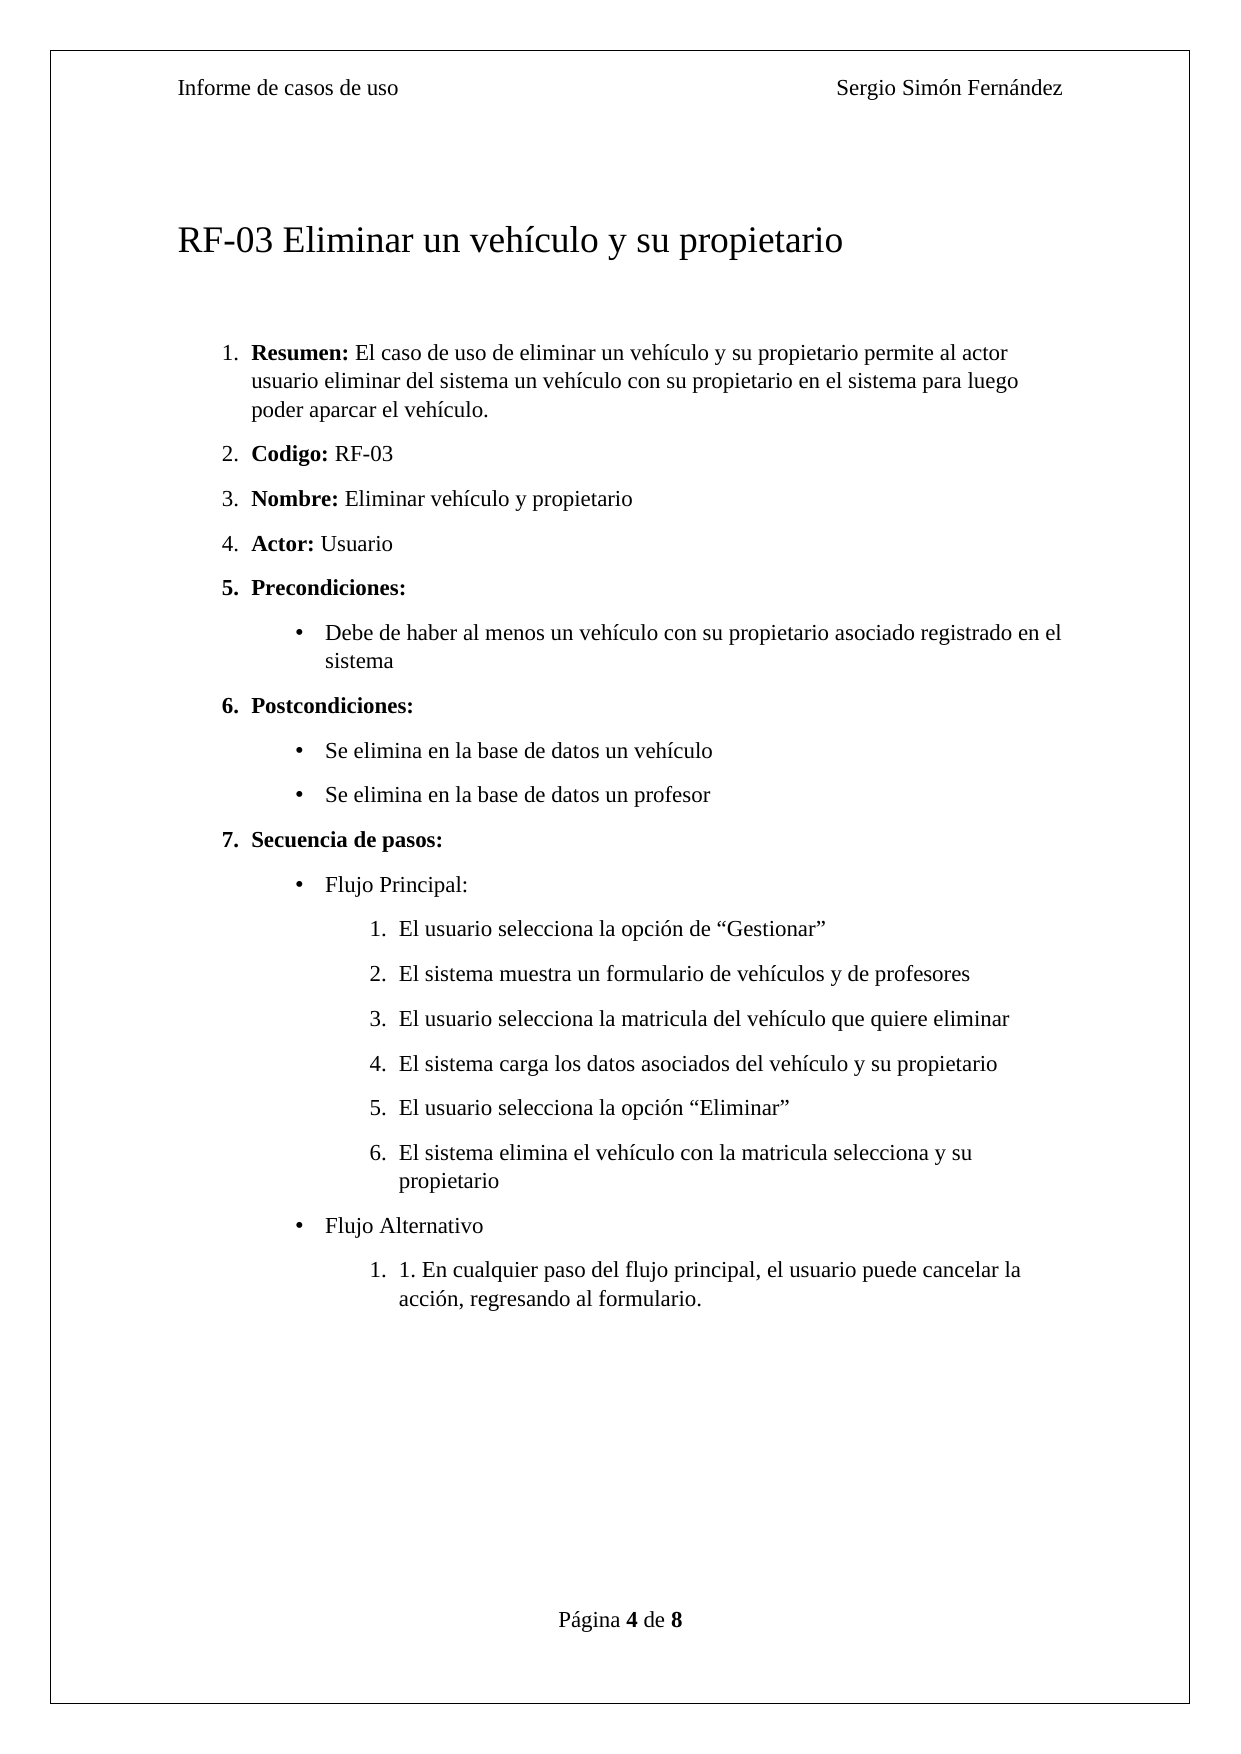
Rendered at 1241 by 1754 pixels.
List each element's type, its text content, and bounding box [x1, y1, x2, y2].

list El sistema muestra un formulario de vehículos y de profesores [369, 960, 1063, 986]
list El sistema carga los datos asociados del vehículo y su propietario [369, 1049, 1063, 1076]
list Actor: Usuario [222, 530, 1063, 556]
list Se elimina en la base de datos un vehículo [295, 737, 1063, 763]
list Secuencia de pasos: [222, 826, 1063, 852]
list Debe de haber al menos un vehículo con su propietario asociado registrado en el sistema [295, 619, 1063, 673]
list 1. En cualquier paso del flujo principal, el usuario puede cancelar la acción, regresando al formulario. [369, 1256, 1063, 1311]
list Flujo Alternativo [295, 1212, 1063, 1238]
list Se elimina en la base de datos un profesor [295, 781, 1063, 808]
list El sistema elimina el vehículo con la matricula selecciona y su propietario [369, 1139, 1063, 1193]
list Resumen: El caso de uso de eliminar un vehículo y su propietario permite al actor usuario eliminar del sistema un vehículo con su propietario en el sistema para luego poder aparcar el vehículo. [222, 339, 1063, 422]
list Flujo Principal: [295, 871, 1063, 897]
list El usuario selecciona la opción de “Gestionar” [369, 915, 1063, 942]
list Postcondiciones: [222, 692, 1063, 718]
list Nombre: Eliminar vehículo y propietario [222, 485, 1063, 511]
subtitle RF-03 Eliminar un vehículo y su propietario [177, 217, 1063, 261]
list El usuario selecciona la opción “Eliminar” [369, 1094, 1063, 1121]
list Precondiciones: [222, 574, 1063, 601]
list Codigo: RF-03 [222, 440, 1063, 467]
list El usuario selecciona la matricula del vehículo que quiere eliminar [369, 1005, 1063, 1031]
